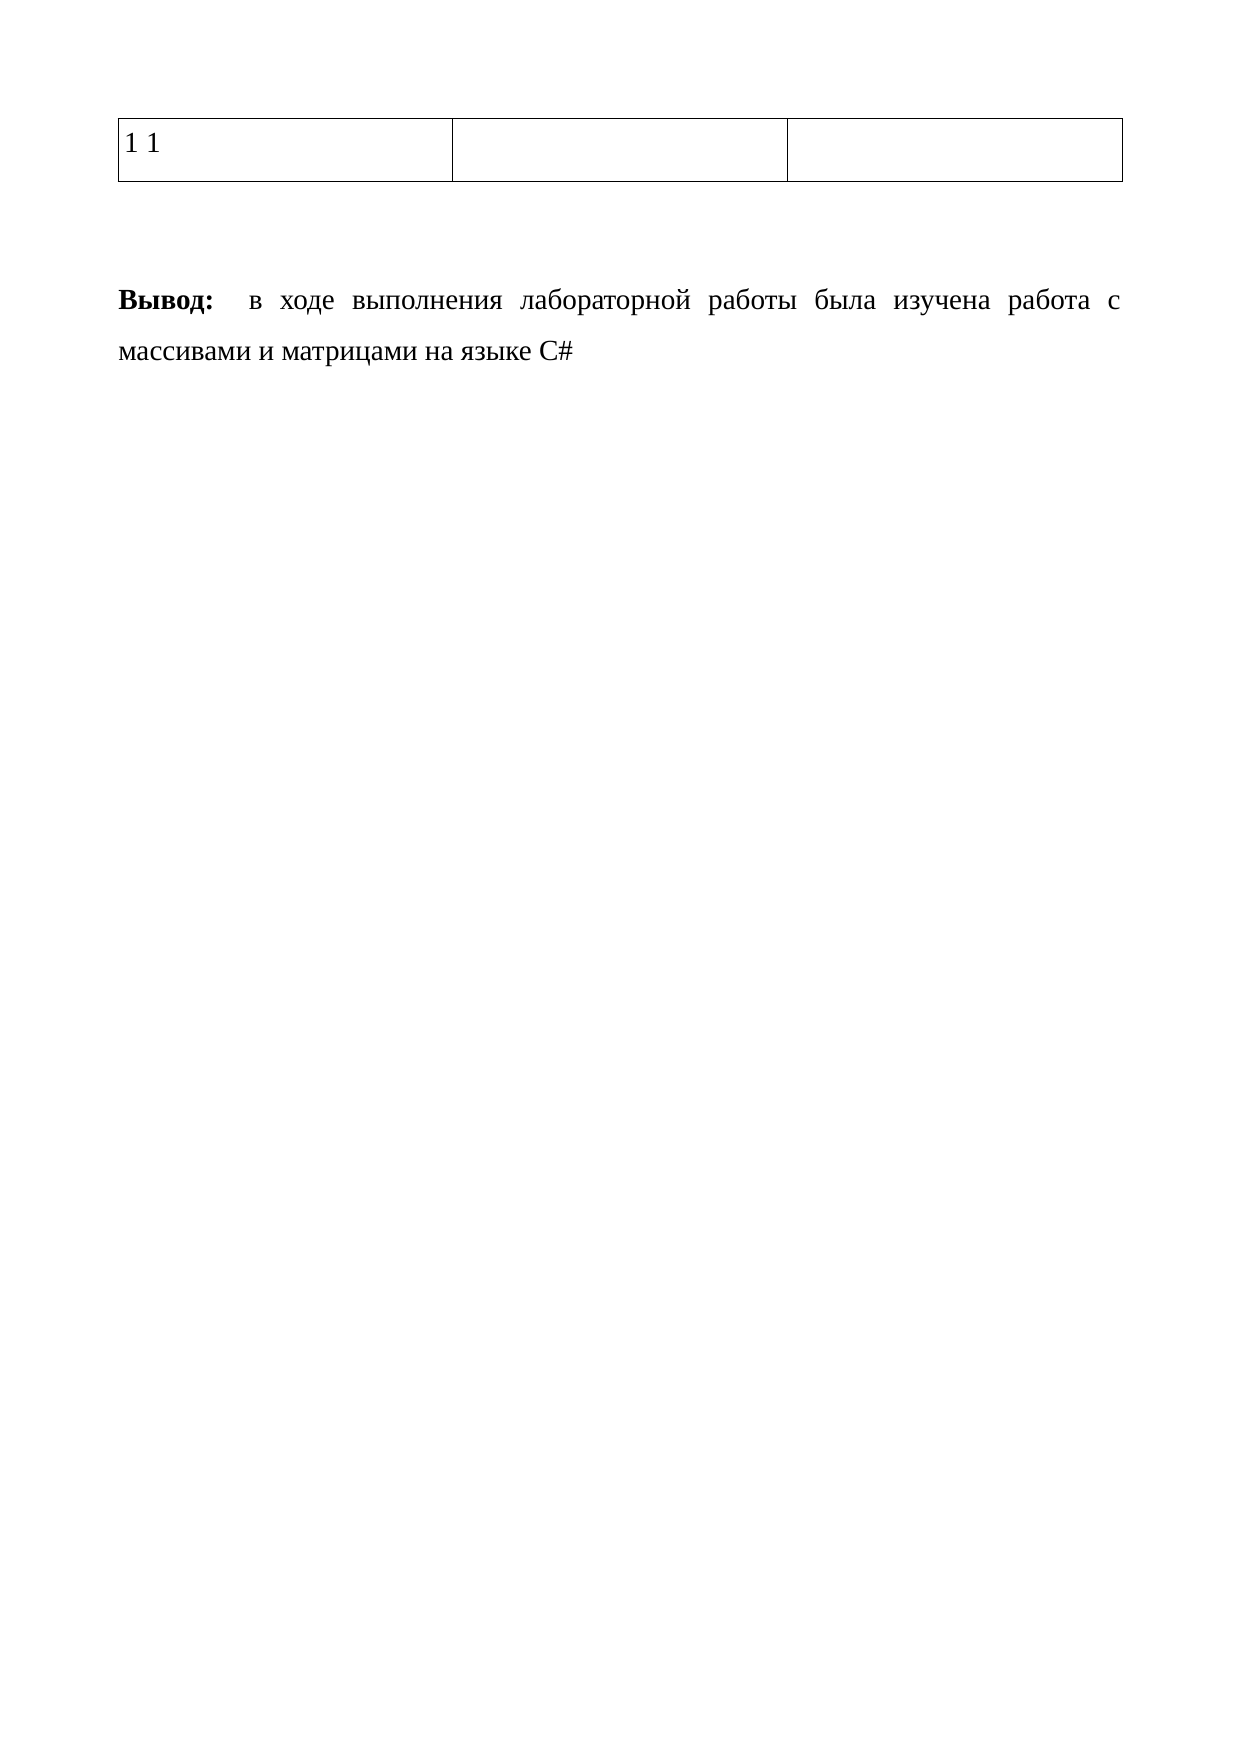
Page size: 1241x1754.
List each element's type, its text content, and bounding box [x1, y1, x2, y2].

table_cell [453, 119, 787, 181]
text Вывод: в ходе выполнения лабораторной работы была изучена работа с массивами и матрицами на языке C# [118, 282, 1122, 366]
table_cell [788, 119, 1122, 181]
table_cell 1 1 [119, 119, 452, 181]
